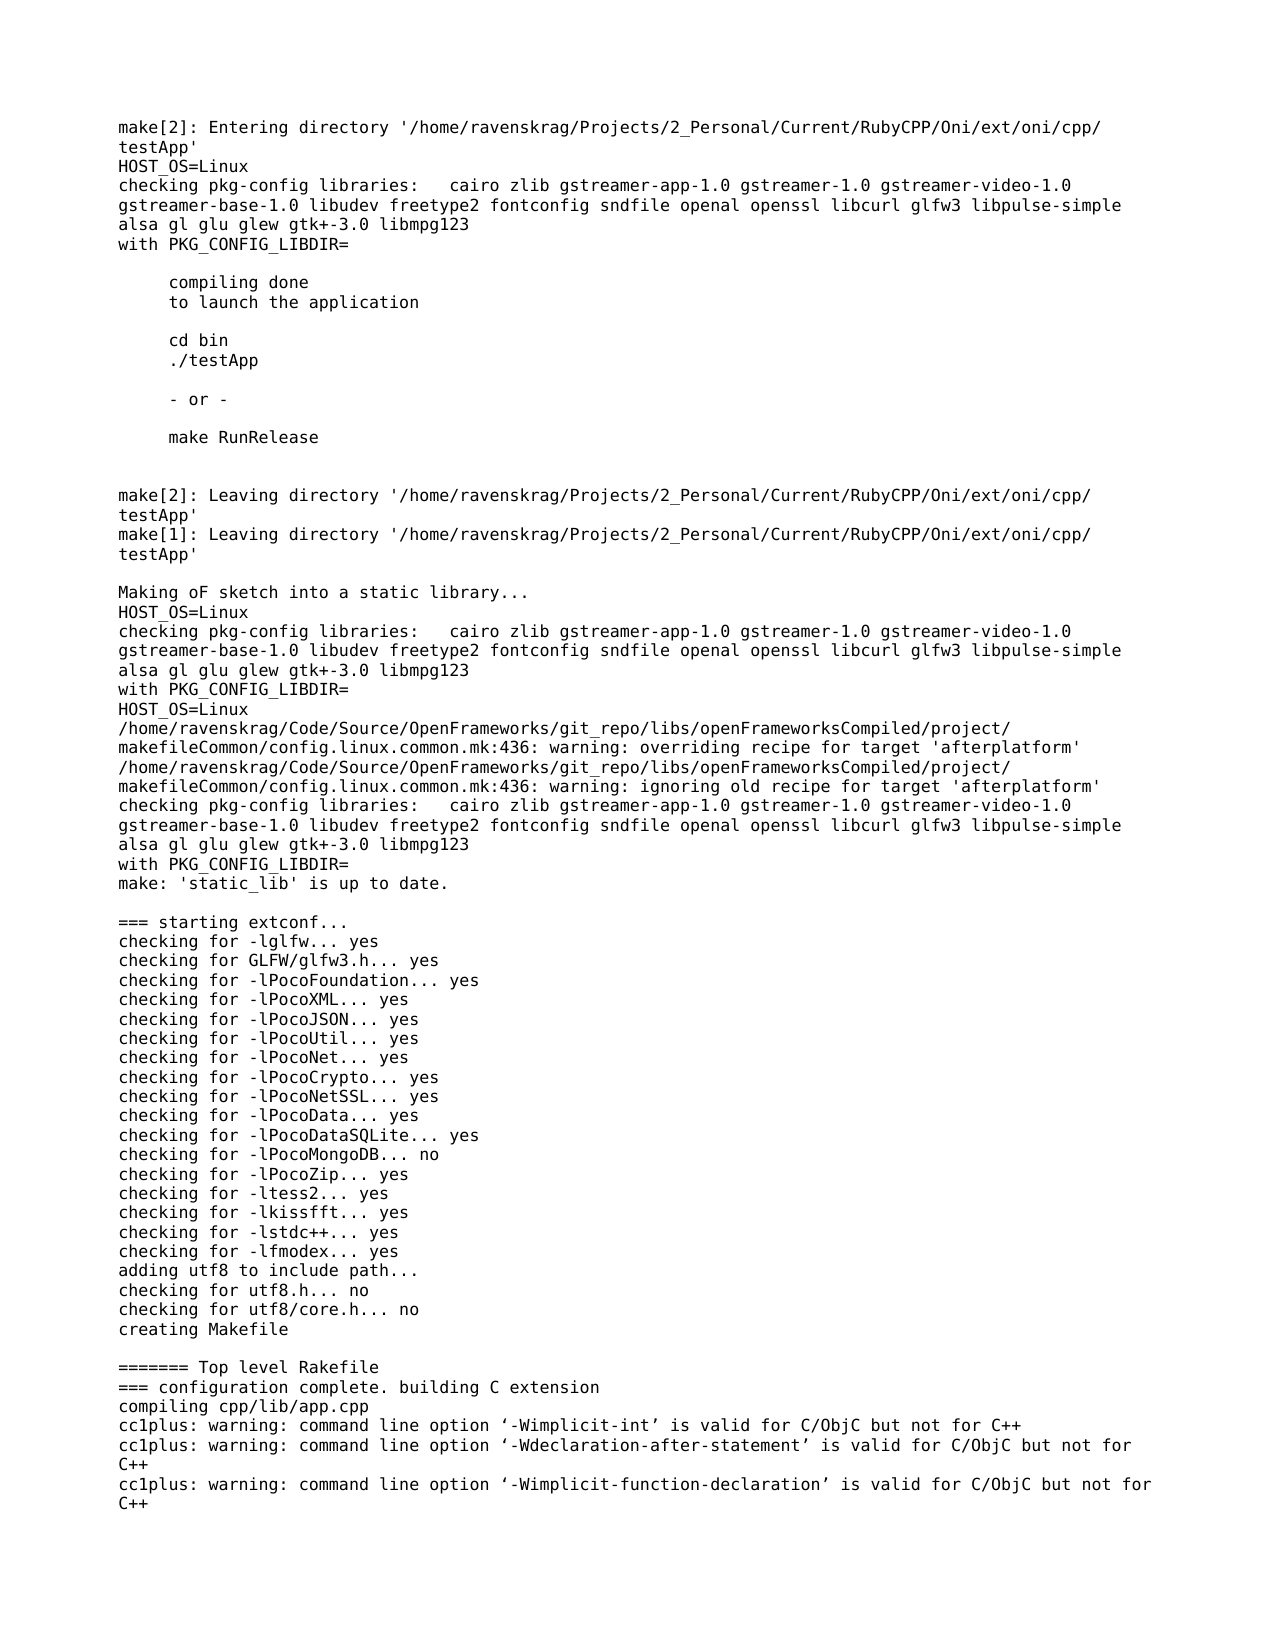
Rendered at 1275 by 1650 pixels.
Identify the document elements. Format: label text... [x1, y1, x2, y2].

text ./testApp [118, 351, 1157, 370]
text checking for utf8.h... no [118, 1281, 1157, 1300]
text checking pkg-config libraries: cairo zlib gstreamer-app-1.0 gstreamer-1.0 gstreamer-video-1.0 gstreamer-base-1.0 libudev freetype2 fontconfig sndfile openal openssl libcurl glfw3 libpulse-simple alsa gl glu glew gtk+-3.0 libmpg123 [118, 176, 1157, 234]
text checking for -lPocoXML... yes [118, 990, 1157, 1009]
text checking for -lglfw... yes [118, 932, 1157, 951]
text HOST_OS=Linux [118, 699, 1157, 719]
text - or - [118, 389, 1157, 409]
text cc1plus: warning: command line option ‘-Wimplicit-function-declaration’ is valid for C/ObjC but not for C++ [118, 1474, 1157, 1513]
text cd bin [118, 331, 1157, 351]
text cc1plus: warning: command line option ‘-Wdeclaration-after-statement’ is valid for C/ObjC but not for C++ [118, 1436, 1157, 1474]
text compiling cpp/lib/app.cpp [118, 1397, 1157, 1416]
text checking for GLFW/glfw3.h... yes [118, 951, 1157, 971]
text make: 'static_lib' is up to date. [118, 874, 1157, 893]
text checking for -ltess2... yes [118, 1184, 1157, 1203]
text to launch the application [118, 292, 1157, 312]
text checking pkg-config libraries: cairo zlib gstreamer-app-1.0 gstreamer-1.0 gstreamer-video-1.0 gstreamer-base-1.0 libudev freetype2 fontconfig sndfile openal openssl libcurl glfw3 libpulse-simple alsa gl glu glew gtk+-3.0 libmpg123 [118, 622, 1157, 680]
text ======= Top level Rakefile [118, 1358, 1157, 1377]
text checking for -lPocoData... yes [118, 1106, 1157, 1126]
text Making oF sketch into a static library... [118, 583, 1157, 602]
text with PKG_CONFIG_LIBDIR= [118, 854, 1157, 874]
text checking for utf8/core.h... no [118, 1300, 1157, 1319]
text make[2]: Entering directory '/home/ravenskrag/Projects/2_Personal/Current/RubyCPP/Oni/ext/oni/cpp/testApp' [118, 118, 1157, 157]
text checking for -lfmodex... yes [118, 1242, 1157, 1261]
text compiling done [118, 273, 1157, 292]
text make[2]: Leaving directory '/home/ravenskrag/Projects/2_Personal/Current/RubyCPP/Oni/ext/oni/cpp/testApp' [118, 486, 1157, 525]
text checking for -lPocoZip... yes [118, 1164, 1157, 1184]
text === starting extconf... [118, 912, 1157, 932]
text cc1plus: warning: command line option ‘-Wimplicit-int’ is valid for C/ObjC but not for C++ [118, 1416, 1157, 1436]
text checking for -lPocoUtil... yes [118, 1029, 1157, 1048]
text with PKG_CONFIG_LIBDIR= [118, 680, 1157, 699]
text HOST_OS=Linux [118, 602, 1157, 622]
text checking for -lPocoDataSQLite... yes [118, 1126, 1157, 1145]
text /home/ravenskrag/Code/Source/OpenFrameworks/git_repo/libs/openFrameworksCompiled/project/makefileCommon/config.linux.common.mk:436: warning: overriding recipe for target 'afterplatform' [118, 719, 1157, 757]
text checking for -lkissfft... yes [118, 1203, 1157, 1222]
text === configuration complete. building C extension [118, 1377, 1157, 1397]
text checking for -lPocoNet... yes [118, 1048, 1157, 1067]
text checking for -lPocoCrypto... yes [118, 1067, 1157, 1087]
text make RunRelease [118, 428, 1157, 447]
text checking for -lPocoMongoDB... no [118, 1145, 1157, 1164]
text checking for -lPocoJSON... yes [118, 1009, 1157, 1029]
text with PKG_CONFIG_LIBDIR= [118, 234, 1157, 254]
text HOST_OS=Linux [118, 157, 1157, 176]
text checking for -lPocoNetSSL... yes [118, 1087, 1157, 1106]
text adding utf8 to include path... [118, 1261, 1157, 1281]
text make[1]: Leaving directory '/home/ravenskrag/Projects/2_Personal/Current/RubyCPP/Oni/ext/oni/cpp/testApp' [118, 525, 1157, 564]
text /home/ravenskrag/Code/Source/OpenFrameworks/git_repo/libs/openFrameworksCompiled/project/makefileCommon/config.linux.common.mk:436: warning: ignoring old recipe for target 'afterplatform' [118, 757, 1157, 796]
text checking pkg-config libraries: cairo zlib gstreamer-app-1.0 gstreamer-1.0 gstreamer-video-1.0 gstreamer-base-1.0 libudev freetype2 fontconfig sndfile openal openssl libcurl glfw3 libpulse-simple alsa gl glu glew gtk+-3.0 libmpg123 [118, 796, 1157, 854]
text creating Makefile [118, 1319, 1157, 1339]
text checking for -lPocoFoundation... yes [118, 971, 1157, 990]
text checking for -lstdc++... yes [118, 1222, 1157, 1242]
